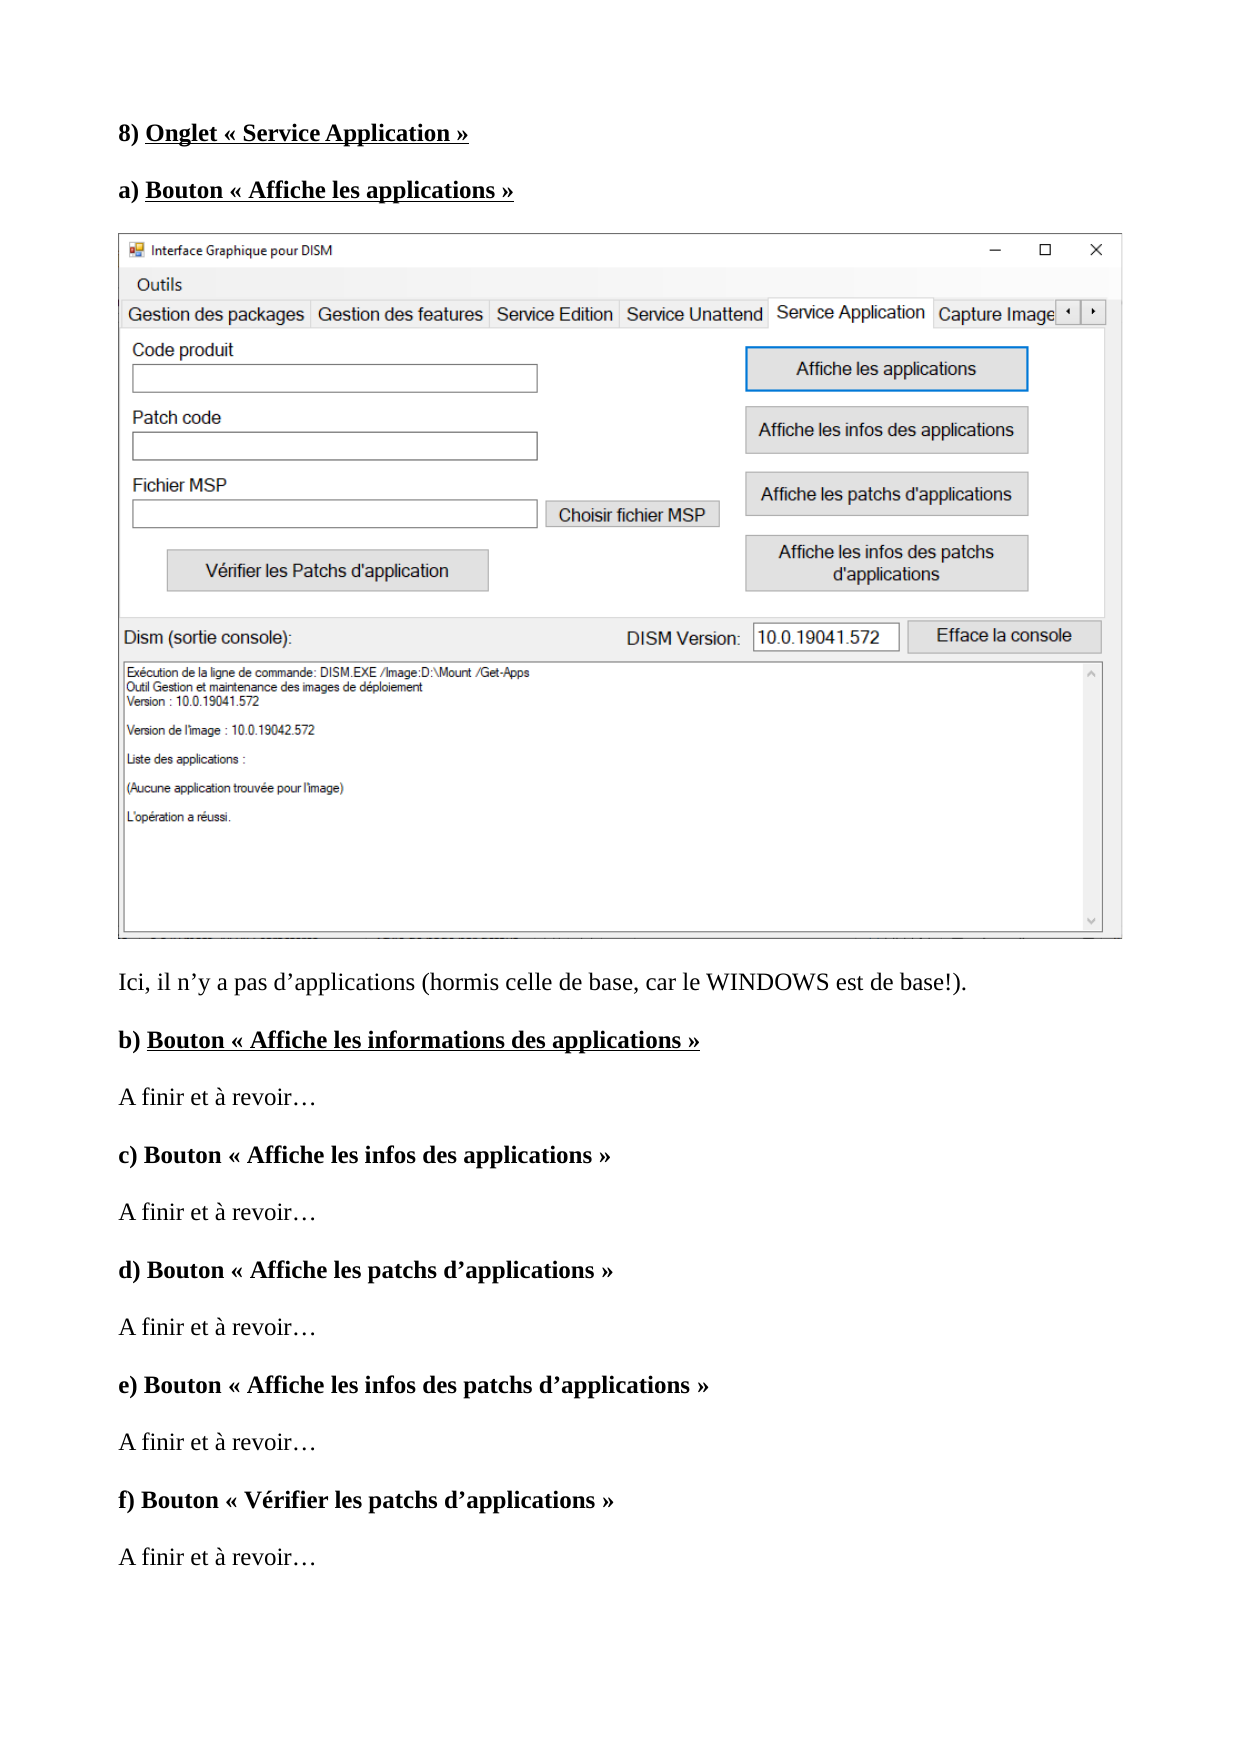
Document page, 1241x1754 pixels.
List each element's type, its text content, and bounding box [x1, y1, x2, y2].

text e) Bouton « Affiche les infos des patchs d’applications » [118, 1370, 1122, 1398]
text A finir et à revoir… [118, 1197, 1122, 1226]
text A finir et à revoir… [118, 1427, 1122, 1456]
text A finir et à revoir… [118, 1312, 1122, 1341]
text Ici, il n’y a pas d’applications (hormis celle de base, car le WINDOWS est de base!). [118, 967, 1122, 996]
text f) Bouton « Vérifier les patchs d’applications » [118, 1485, 1122, 1513]
text b) Bouton « Affiche les informations des applications » [118, 1025, 1122, 1053]
text a) Bouton « Affiche les applications » [118, 176, 1122, 204]
text 8) Onglet « Service Application » [118, 118, 1122, 147]
text d) Bouton « Affiche les patchs d’applications » [118, 1255, 1122, 1283]
picture [118, 233, 1123, 939]
text A finir et à revoir… [118, 1082, 1122, 1111]
text A finir et à revoir… [118, 1542, 1122, 1571]
text c) Bouton « Affiche les infos des applications » [118, 1140, 1122, 1168]
